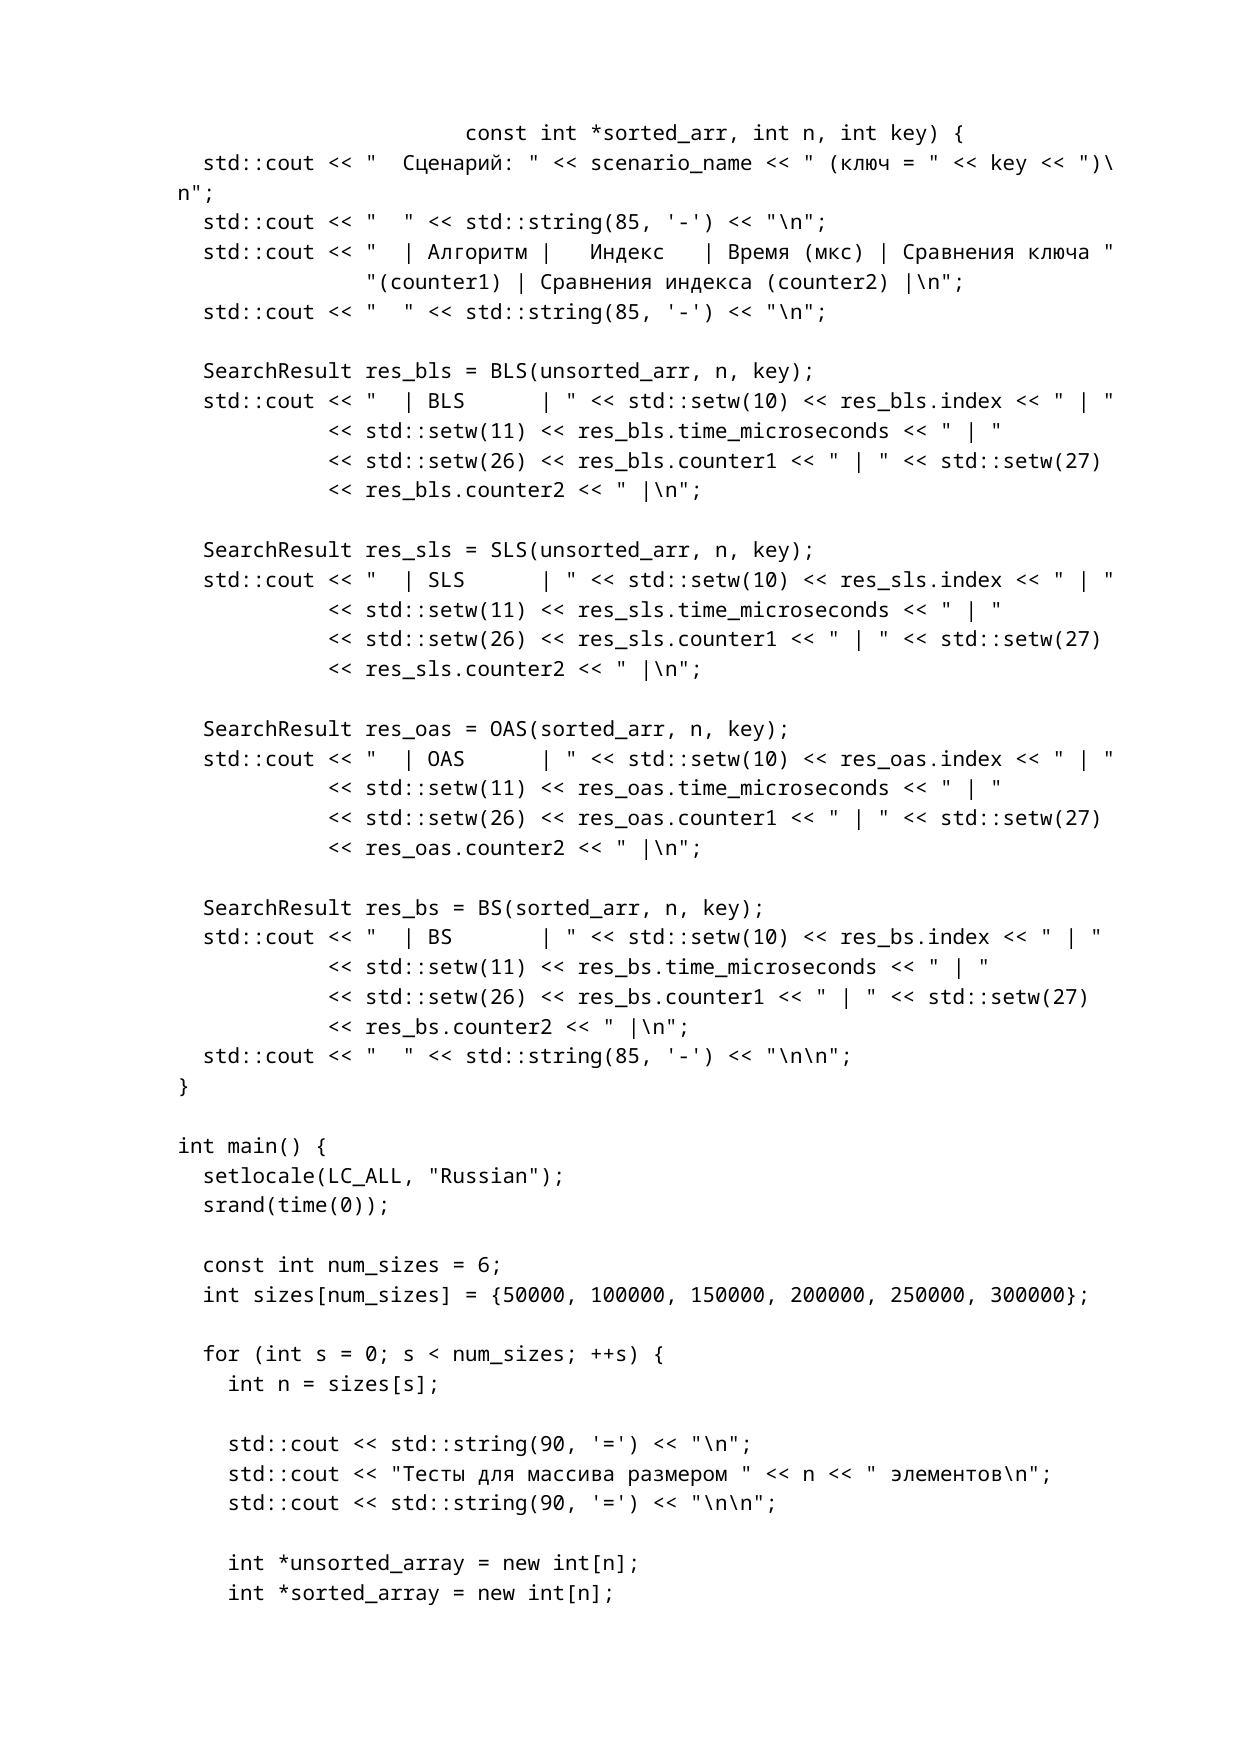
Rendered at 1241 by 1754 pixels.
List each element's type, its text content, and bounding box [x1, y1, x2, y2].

text << res_bls.counter2 << " |\n"; [177, 476, 1152, 504]
text std::cout << std::string(90, '=') << "\n\n"; [177, 1488, 1152, 1517]
text << std::setw(26) << res_bls.counter1 << " | " << std::setw(27) [177, 446, 1152, 474]
text std::cout << " " << std::string(85, '-') << "\n"; [177, 207, 1152, 236]
text "(counter1) | Сравнения индекса (counter2) |\n"; [177, 267, 1152, 296]
text << std::setw(26) << res_oas.counter1 << " | " << std::setw(27) [177, 803, 1152, 832]
text << std::setw(26) << res_sls.counter1 << " | " << std::setw(27) [177, 624, 1152, 653]
text std::cout << " " << std::string(85, '-') << "\n\n"; [177, 1042, 1152, 1070]
text setlocale(LC_ALL, "Russian"); [177, 1161, 1152, 1189]
text << res_sls.counter2 << " |\n"; [177, 654, 1152, 683]
text const int num_sizes = 6; [177, 1250, 1152, 1279]
text int n = sizes[s]; [177, 1369, 1152, 1398]
text std::cout << " | SLS | " << std::setw(10) << res_sls.index << " | " [177, 565, 1152, 593]
text std::cout << " Сценарий: " << scenario_name << " (ключ = " << key << ")\n"; [177, 148, 1152, 206]
text int main() { [177, 1131, 1152, 1159]
text << std::setw(11) << res_sls.time_microseconds << " | " [177, 595, 1152, 623]
text << std::setw(11) << res_oas.time_microseconds << " | " [177, 773, 1152, 802]
text int *unsorted_array = new int[n]; [177, 1548, 1152, 1577]
text SearchResult res_oas = OAS(sorted_arr, n, key); [177, 714, 1152, 742]
text std::cout << " | BLS | " << std::setw(10) << res_bls.index << " | " [177, 386, 1152, 415]
text std::cout << " " << std::string(85, '-') << "\n"; [177, 297, 1152, 325]
text std::cout << " | OAS | " << std::setw(10) << res_oas.index << " | " [177, 744, 1152, 772]
text srand(time(0)); [177, 1191, 1152, 1219]
text std::cout << " | BS | " << std::setw(10) << res_bs.index << " | " [177, 922, 1152, 951]
text std::cout << " | Алгоритм | Индекс | Время (мкс) | Сравнения ключа " [177, 237, 1152, 266]
text SearchResult res_sls = SLS(unsorted_arr, n, key); [177, 535, 1152, 564]
text int *sorted_array = new int[n]; [177, 1578, 1152, 1606]
text for (int s = 0; s < num_sizes; ++s) { [177, 1339, 1152, 1368]
text } [177, 1071, 1152, 1100]
text << res_bs.counter2 << " |\n"; [177, 1012, 1152, 1040]
text int sizes[num_sizes] = {50000, 100000, 150000, 200000, 250000, 300000}; [177, 1280, 1152, 1308]
text << std::setw(11) << res_bs.time_microseconds << " | " [177, 952, 1152, 981]
text << std::setw(11) << res_bls.time_microseconds << " | " [177, 416, 1152, 444]
text SearchResult res_bls = BLS(unsorted_arr, n, key); [177, 356, 1152, 385]
text << std::setw(26) << res_bs.counter1 << " | " << std::setw(27) [177, 982, 1152, 1011]
text std::cout << "Тесты для массива размером " << n << " элементов\n"; [177, 1459, 1152, 1487]
text const int *sorted_arr, int n, int key) { [177, 118, 1152, 147]
text std::cout << std::string(90, '=') << "\n"; [177, 1429, 1152, 1457]
text << res_oas.counter2 << " |\n"; [177, 833, 1152, 862]
text SearchResult res_bs = BS(sorted_arr, n, key); [177, 893, 1152, 921]
